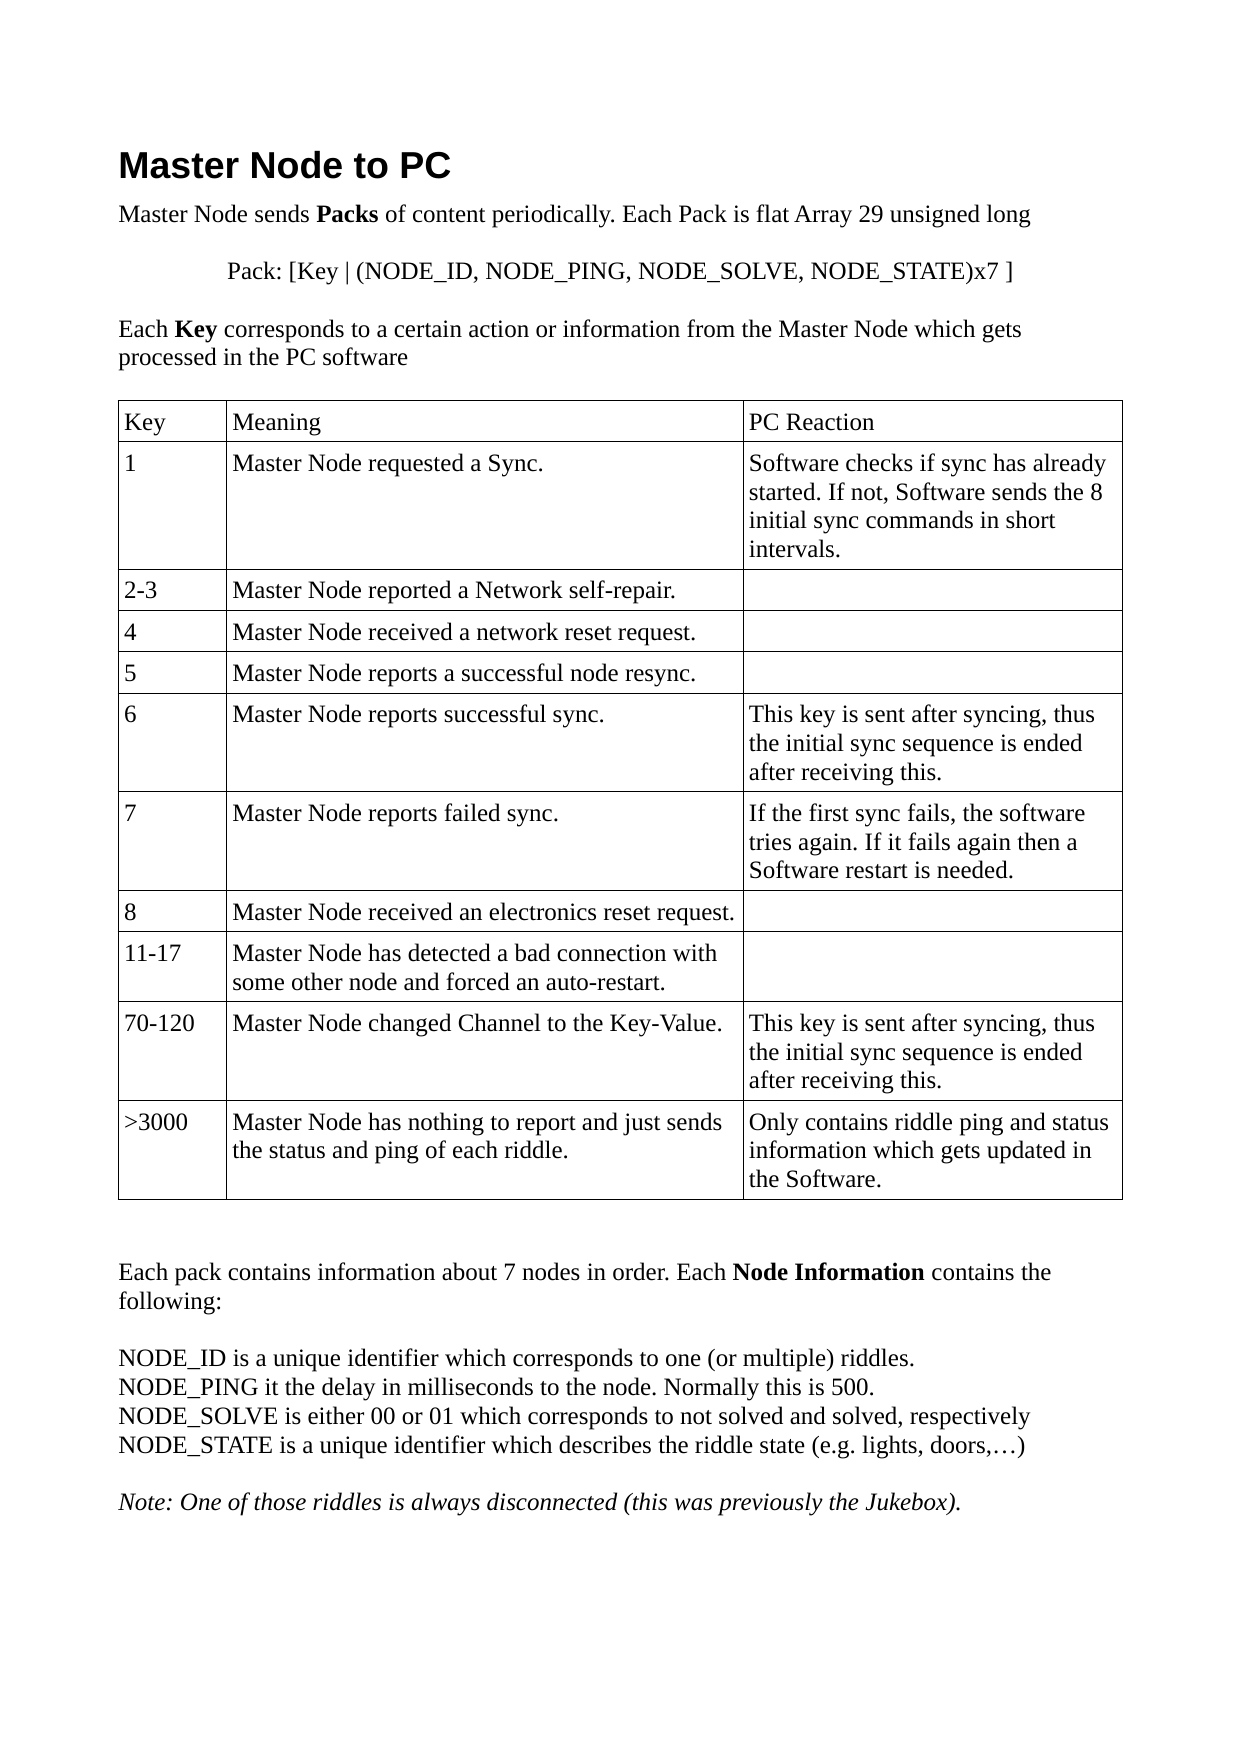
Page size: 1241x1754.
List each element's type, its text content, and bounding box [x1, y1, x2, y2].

text Each Key corresponds to a certain action or information from the Master Node which gets processed in the PC software [118, 314, 1122, 371]
table_cell Master Node reported a Network self-repair. [227, 570, 743, 610]
text NODE_STATE is a unique identifier which describes the riddle state (e.g. lights, doors,…) [118, 1430, 1122, 1458]
text NODE_ID is a unique identifier which corresponds to one (or multiple) riddles. [118, 1343, 1122, 1372]
table_cell 5 [119, 652, 226, 692]
table_header Meaning [227, 401, 743, 441]
table_cell Master Node has detected a bad connection with some other node and forced an auto-restart. [227, 932, 743, 1001]
table_cell [744, 932, 1122, 1001]
table_cell [744, 611, 1122, 651]
table_cell 11-17 [119, 932, 226, 1001]
table_cell Master Node reports successful sync. [227, 694, 743, 791]
text Each pack contains information about 7 nodes in order. Each Node Information contains the following: [118, 1257, 1122, 1315]
table_cell >3000 [119, 1101, 226, 1199]
table_header Key [119, 401, 226, 441]
subtitle Master Node to PC [118, 143, 1122, 186]
table_cell Master Node changed Channel to the Key-Value. [227, 1002, 743, 1100]
table_cell Software checks if sync has already started. If not, Software sends the 8 initial sync commands in short intervals. [744, 442, 1122, 569]
table_cell This key is sent after syncing, thus the initial sync sequence is ended after receiving this. [744, 1002, 1122, 1100]
table_cell 6 [119, 694, 226, 791]
text NODE_PING it the delay in milliseconds to the node. Normally this is 500. [118, 1372, 1122, 1401]
table_cell [744, 891, 1122, 931]
table_cell 7 [119, 792, 226, 890]
table_cell 2-3 [119, 570, 226, 610]
table_cell 70-120 [119, 1002, 226, 1100]
text NODE_SOLVE is either 00 or 01 which corresponds to not solved and solved, respectively [118, 1401, 1122, 1430]
table_cell Master Node has nothing to report and just sends the status and ping of each riddle. [227, 1101, 743, 1199]
text Note: One of those riddles is always disconnected (this was previously the Jukebox). [118, 1487, 1122, 1516]
table_header PC Reaction [744, 401, 1122, 441]
text Pack: [Key | (NODE_ID, NODE_PING, NODE_SOLVE, NODE_STATE)x7 ] [118, 256, 1122, 285]
table_cell Master Node requested a Sync. [227, 442, 743, 569]
table_cell Only contains riddle ping and status information which gets updated in the Software. [744, 1101, 1122, 1199]
table_cell 1 [119, 442, 226, 569]
table_cell If the first sync fails, the software tries again. If it fails again then a Software restart is needed. [744, 792, 1122, 890]
table_cell Master Node reports failed sync. [227, 792, 743, 890]
table_cell Master Node received an electronics reset request. [227, 891, 743, 931]
table_cell 4 [119, 611, 226, 651]
table_cell [744, 652, 1122, 692]
table_cell Master Node received a network reset request. [227, 611, 743, 651]
text Master Node sends Packs of content periodically. Each Pack is flat Array 29 unsigned long [118, 199, 1122, 227]
table_cell Master Node reports a successful node resync. [227, 652, 743, 692]
table_cell This key is sent after syncing, thus the initial sync sequence is ended after receiving this. [744, 694, 1122, 791]
table_cell [744, 570, 1122, 610]
table_cell 8 [119, 891, 226, 931]
